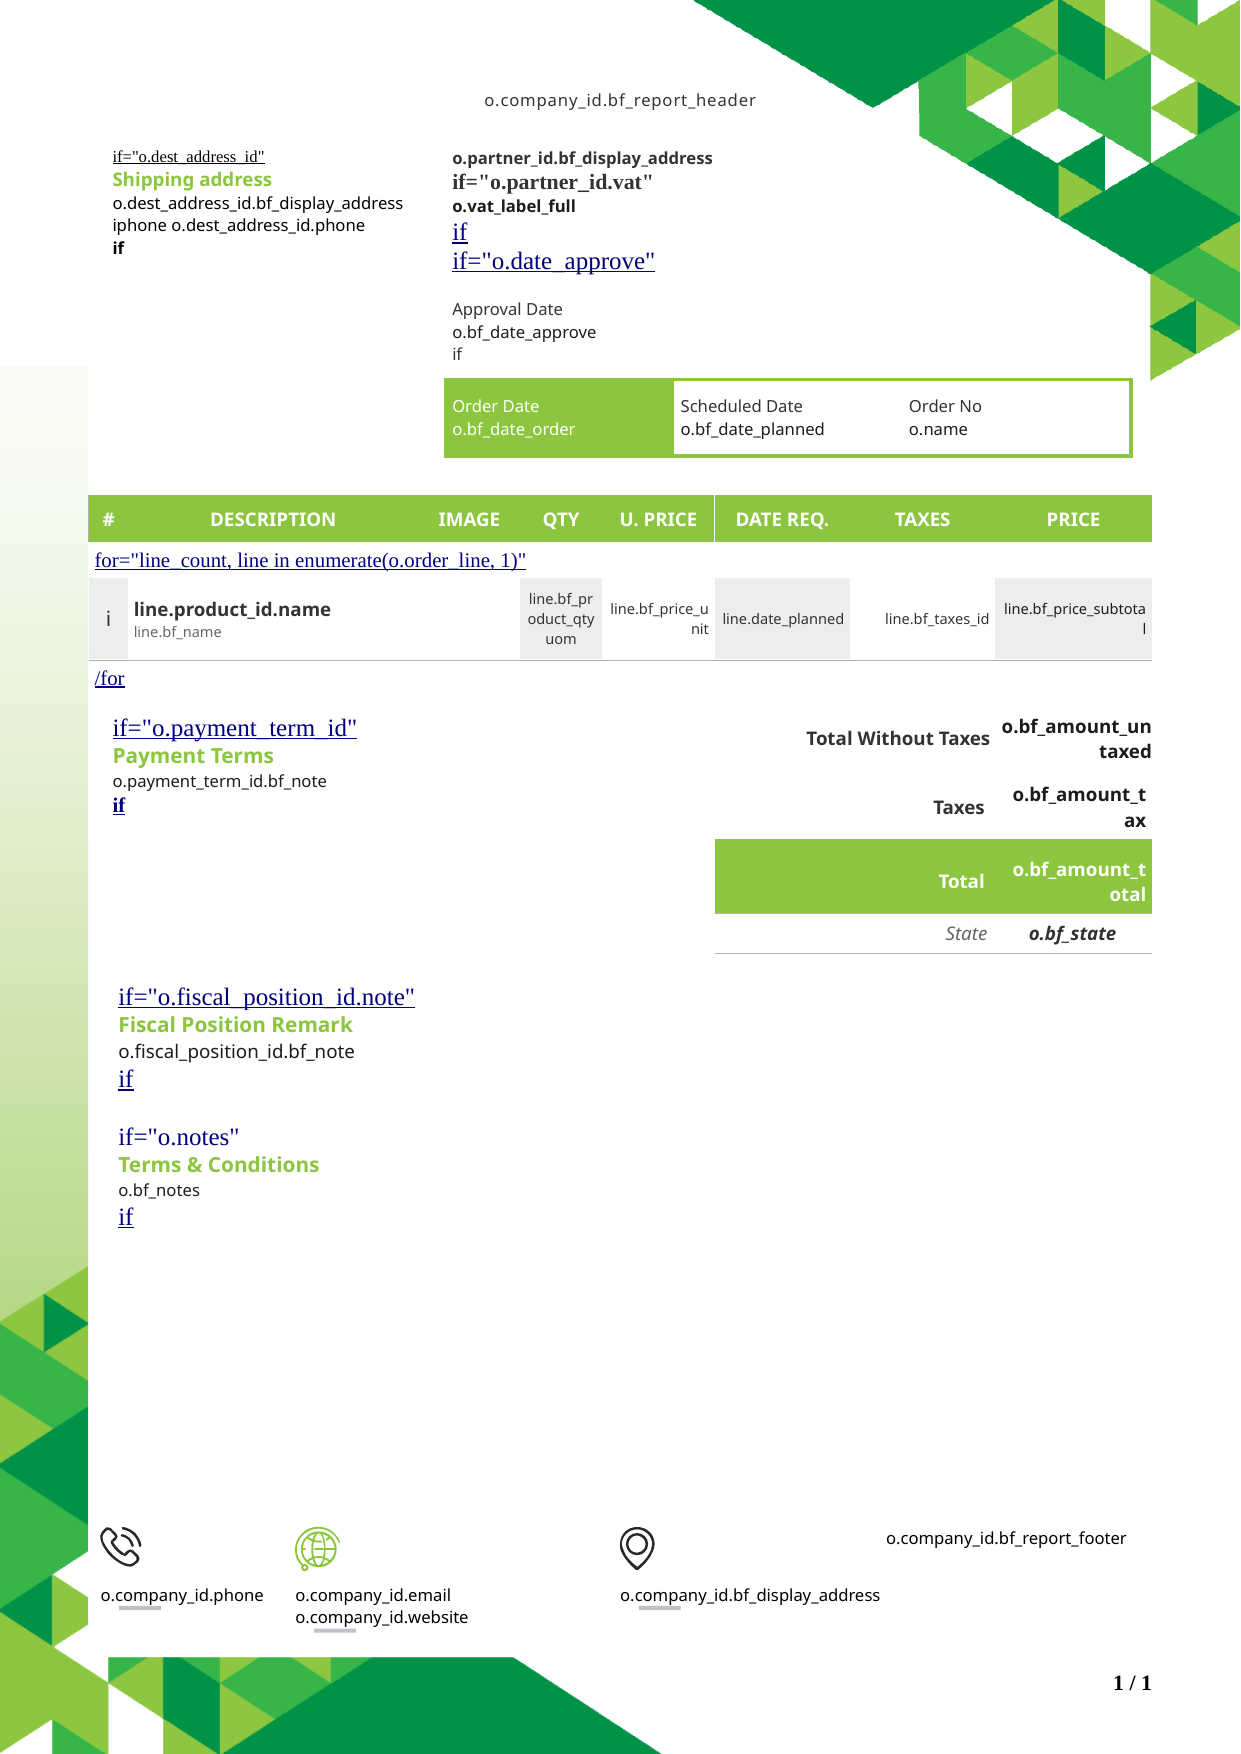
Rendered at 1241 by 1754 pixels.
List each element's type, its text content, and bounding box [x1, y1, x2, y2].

table_cell Total [715, 839, 995, 913]
table_cell line.bf_price_subtotal [995, 578, 1152, 659]
table_cell /for [672, 661, 1152, 695]
text Terms & Conditions [672, 1151, 1152, 1179]
text if="o.notes" [672, 1122, 1152, 1151]
table_header o.partner_id.bf_display_address if="o.partner_id.vat" o.vat_label_full if if="o.date_approve" Approval Date o.bf_date_approve if [446, 141, 683, 372]
table_cell [672, 372, 683, 378]
text Fiscal Position Remark [672, 1010, 1152, 1039]
table_cell o.bf_amount_total [995, 839, 1152, 913]
table_header PRICE [995, 495, 1152, 542]
table_header if="o.dest_address_id" Shipping address o.dest_address_id.bf_display_address iphone o.dest_address_id.phone if [89, 141, 446, 366]
table_header TAXES [850, 495, 995, 542]
table_header Scheduled Date o.bf_date_planned [674, 381, 903, 454]
table_header Order No o.name [903, 387, 1129, 454]
text o.bf_notes [672, 1179, 1152, 1202]
table_cell line.bf_taxes_id [850, 578, 995, 659]
picture [683, 0, 1240, 387]
table_cell [436, 595, 503, 642]
table_cell State [715, 914, 995, 953]
table_cell o.bf_amount_untaxed [995, 695, 1152, 764]
table_cell line.date_planned [715, 578, 850, 659]
table_cell o.bf_amount_tax [995, 764, 1152, 838]
table_cell [672, 387, 1152, 463]
table_cell o.bf_state [995, 914, 1152, 953]
table_cell [672, 913, 714, 953]
table_cell Total Without Taxes [715, 695, 995, 764]
table_cell Taxes [715, 764, 995, 838]
table_header DATE REQ. [715, 495, 850, 542]
table_cell line.bf_price_unit [672, 578, 714, 659]
picture [683, 381, 1129, 387]
table_cell if="o.payment_term_id" Payment Terms o.payment_term_id.bf_note if [672, 695, 714, 913]
table_cell for="line_count, line in enumerate(o.order_line, 1)" [672, 542, 1152, 578]
picture [0, 366, 672, 1754]
picture [448, 381, 672, 454]
text o.fiscal_position_id.bf_note [672, 1039, 1152, 1064]
table_header U. PRICE [672, 495, 714, 542]
text if [672, 1064, 1152, 1093]
text if [672, 1202, 1152, 1231]
text if="o.fiscal_position_id.note" [672, 982, 1152, 1010]
